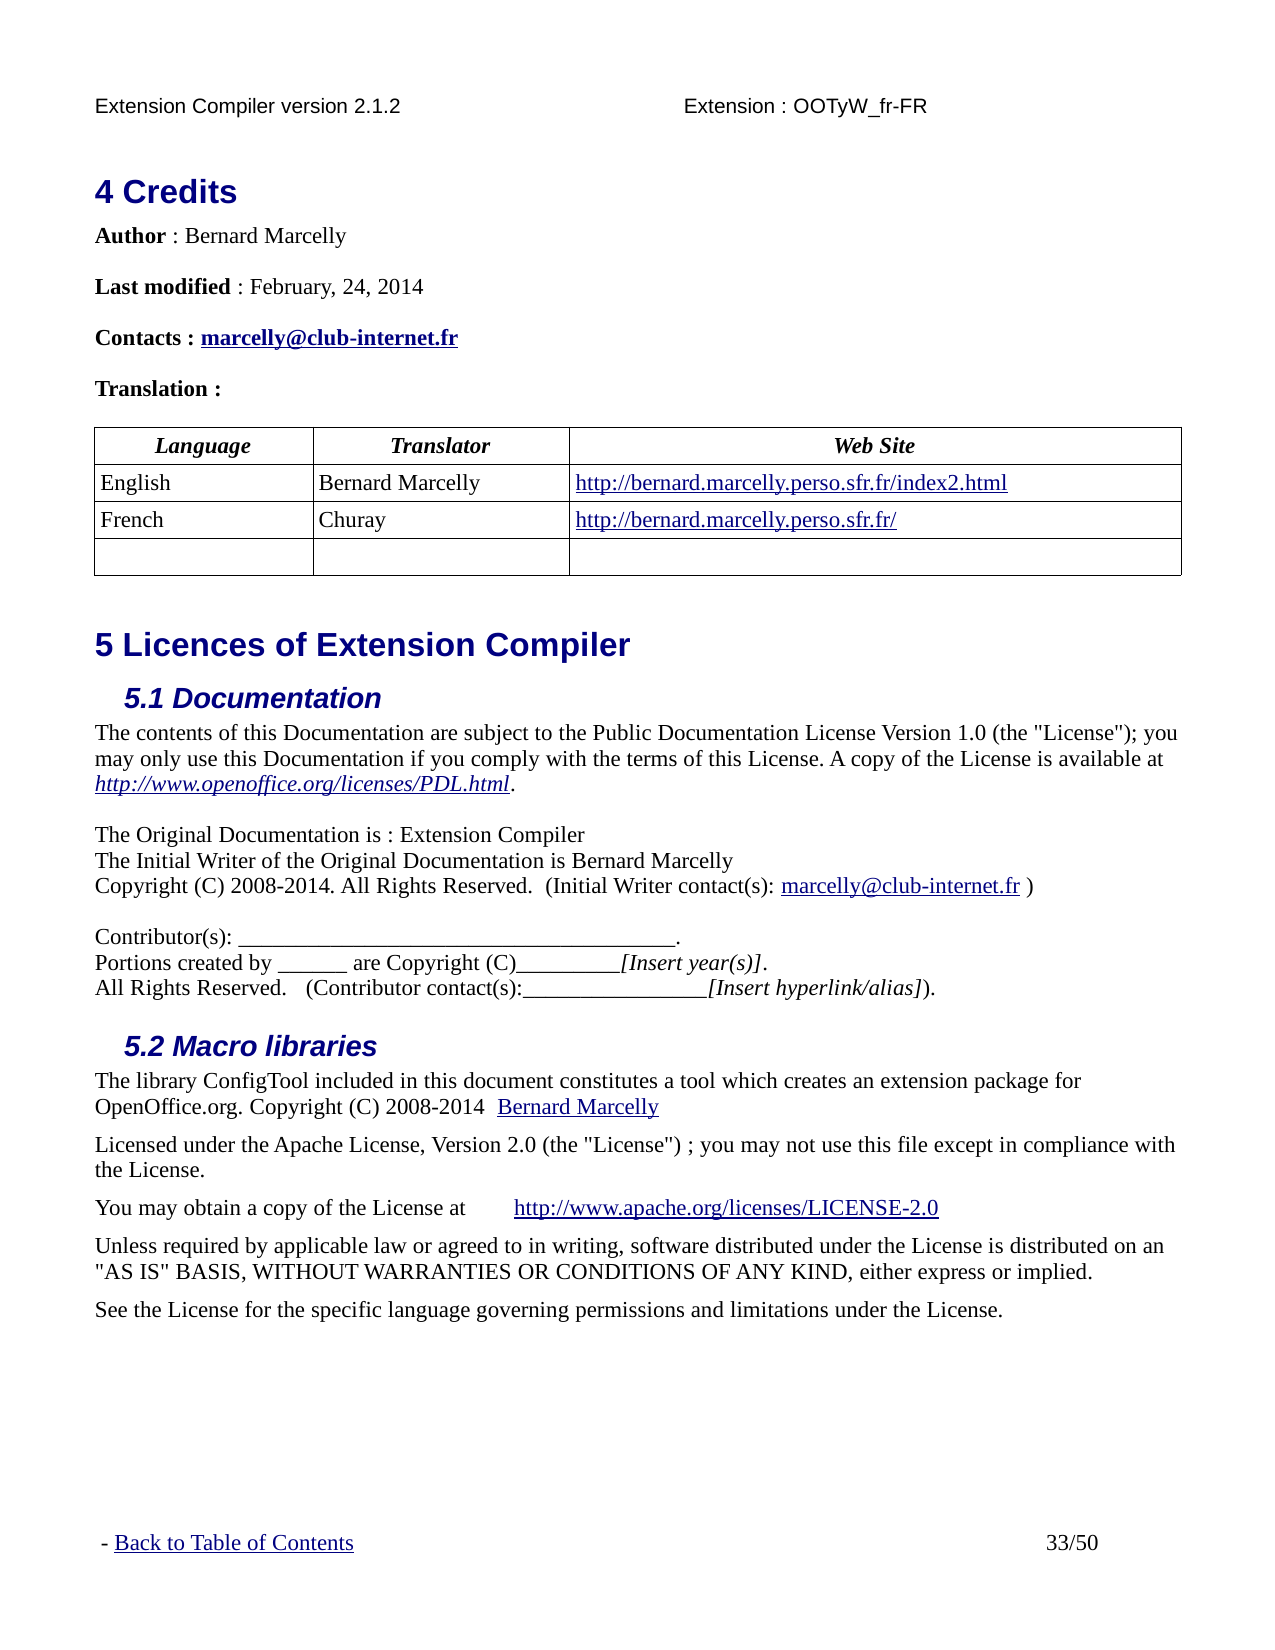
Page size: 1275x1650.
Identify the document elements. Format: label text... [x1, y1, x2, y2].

table_cell English [95, 465, 313, 501]
text See the License for the specific language governing permissions and limitations under the License. [94, 1297, 1181, 1322]
text Licensed under the Apache License, Version 2.0 (the "License") ; you may not use this file except in compliance with the License. [94, 1132, 1181, 1183]
table_cell Churay [314, 502, 569, 538]
text Last modified : February, 24, 2014 [94, 273, 1181, 299]
subtitle Documentation [124, 682, 1181, 714]
table_cell [570, 539, 1181, 575]
table_cell http://bernard.marcelly.perso.sfr.fr/index2.html [570, 465, 1181, 501]
table_cell [314, 539, 569, 575]
text Unless required by applicable law or agreed to in writing, software distributed under the License is distributed on an "AS IS" BASIS, WITHOUT WARRANTIES OR CONDITIONS OF ANY KIND, either express or implied. [94, 1233, 1181, 1284]
text Contributor(s): ______________________________________. [94, 924, 1181, 950]
text Author : Bernard Marcelly [94, 222, 1181, 248]
text Portions created by ______ are Copyright (C)_________[Insert year(s)]. [94, 950, 1181, 975]
text The Initial Writer of the Original Documentation is Bernard Marcelly [94, 848, 1181, 873]
text All Rights Reserved. (Contributor contact(s):________________[Insert hyperlink/alias]). [94, 975, 1181, 1001]
table_header Web Site [570, 428, 1181, 464]
table_cell Bernard Marcelly [314, 465, 569, 501]
subtitle Licences of Extension Compiler [94, 626, 1181, 663]
text Contacts : marcelly@club-internet.fr [94, 324, 1181, 350]
text The Original Documentation is : Extension Compiler [94, 822, 1181, 848]
text The contents of this Documentation are subject to the Public Documentation License Version 1.0 (the "License"); you may only use this Documentation if you comply with the terms of this License. A copy of the License is available at http://www.openoffice.org/licenses/PDL.html. [94, 720, 1181, 797]
table_cell [95, 539, 313, 575]
text Copyright (C) 2008-2014. All Rights Reserved. (Initial Writer contact(s): marcelly@club-internet.fr ) [94, 873, 1181, 899]
table_cell http://bernard.marcelly.perso.sfr.fr/ [570, 502, 1181, 538]
subtitle Credits [94, 172, 1181, 210]
table_header Translator [314, 428, 569, 464]
text Translation : [94, 376, 1181, 401]
text The library ConfigTool included in this document constitutes a tool which creates an extension package for OpenOffice.org. Copyright (C) 2008-2014 Bernard Marcelly [94, 1068, 1181, 1119]
table_cell French [95, 502, 313, 538]
text You may obtain a copy of the License at http://www.apache.org/licenses/LICENSE-2.0 [94, 1195, 1181, 1221]
subtitle Macro libraries [124, 1030, 1181, 1062]
table_header Language [95, 428, 313, 464]
